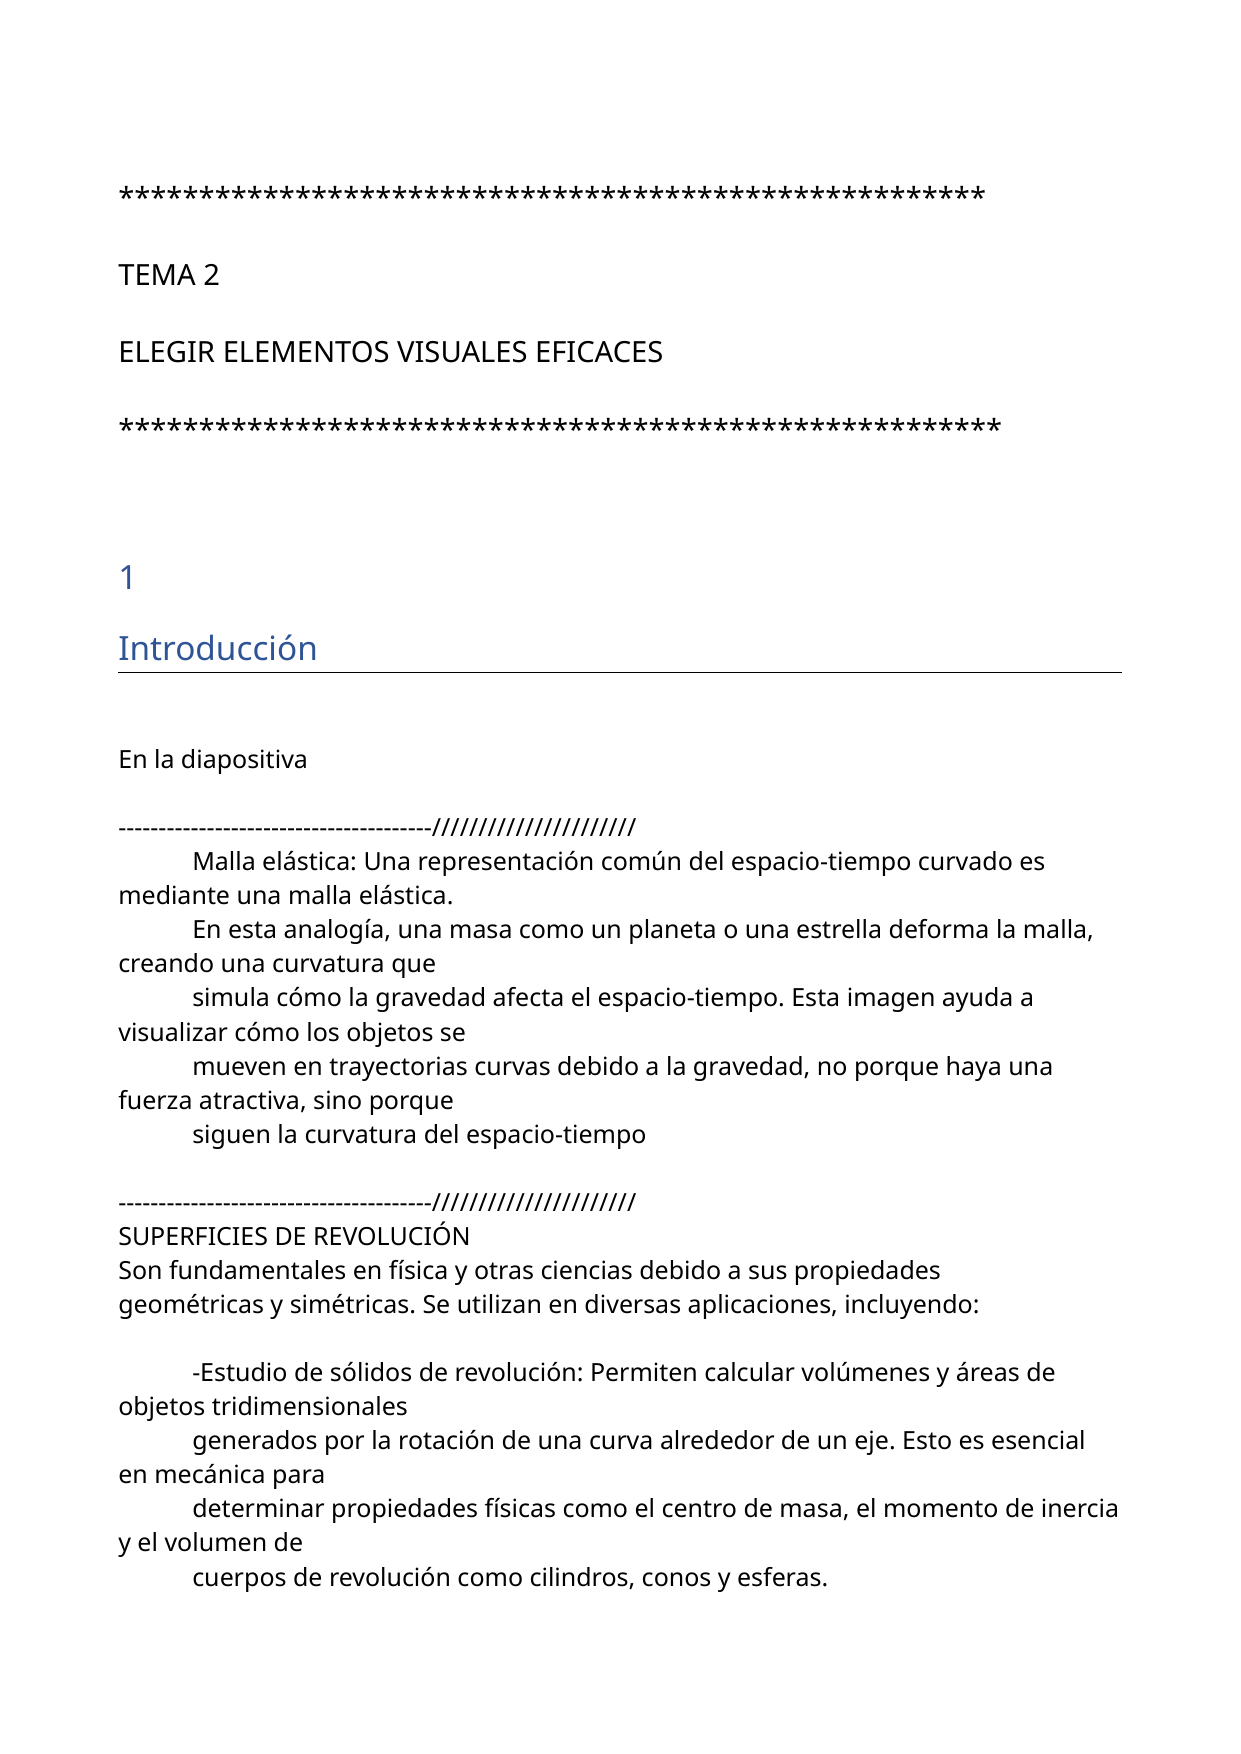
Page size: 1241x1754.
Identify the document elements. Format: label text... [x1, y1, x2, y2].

text mueven en trayectorias curvas debido a la gravedad, no porque haya una fuerza atractiva, sino porque [118, 1048, 1122, 1116]
subtitle ELEGIR ELEMENTOS VISUALES EFICACES [118, 332, 1122, 371]
text ---------------------------------------////////////////////// [118, 810, 1122, 844]
text ---------------------------------------////////////////////// [118, 1184, 1122, 1218]
subtitle 1 [118, 554, 1122, 599]
subtitle ****************************************************** [118, 177, 1122, 217]
text SUPERFICIES DE REVOLUCIÓN [118, 1218, 1122, 1253]
text geométricas y simétricas. Se utilizan en diversas aplicaciones, incluyendo: [118, 1287, 1122, 1321]
text En esta analogía, una masa como un planeta o una estrella deforma la malla, creando una curvatura que [118, 912, 1122, 980]
text cuerpos de revolución como cilindros, conos y esferas. [118, 1559, 1122, 1593]
text En la diapositiva [118, 742, 1122, 776]
text determinar propiedades físicas como el centro de masa, el momento de inercia y el volumen de [118, 1491, 1122, 1559]
text simula cómo la gravedad afecta el espacio-tiempo. Esta imagen ayuda a visualizar cómo los objetos se [118, 980, 1122, 1048]
text Malla elástica: Una representación común del espacio-tiempo curvado es mediante una malla elástica. [118, 844, 1122, 912]
subtitle TEMA 2 [118, 254, 1122, 294]
subtitle ******************************************************* [118, 409, 1122, 448]
subtitle Introducción [118, 624, 1122, 672]
text Son fundamentales en física y otras ciencias debido a sus propiedades [118, 1253, 1122, 1287]
text generados por la rotación de una curva alrededor de un eje. Esto es esencial en mecánica para [118, 1423, 1122, 1491]
text -Estudio de sólidos de revolución: Permiten calcular volúmenes y áreas de objetos tridimensionales [118, 1355, 1122, 1423]
text siguen la curvatura del espacio-tiempo [118, 1116, 1122, 1150]
